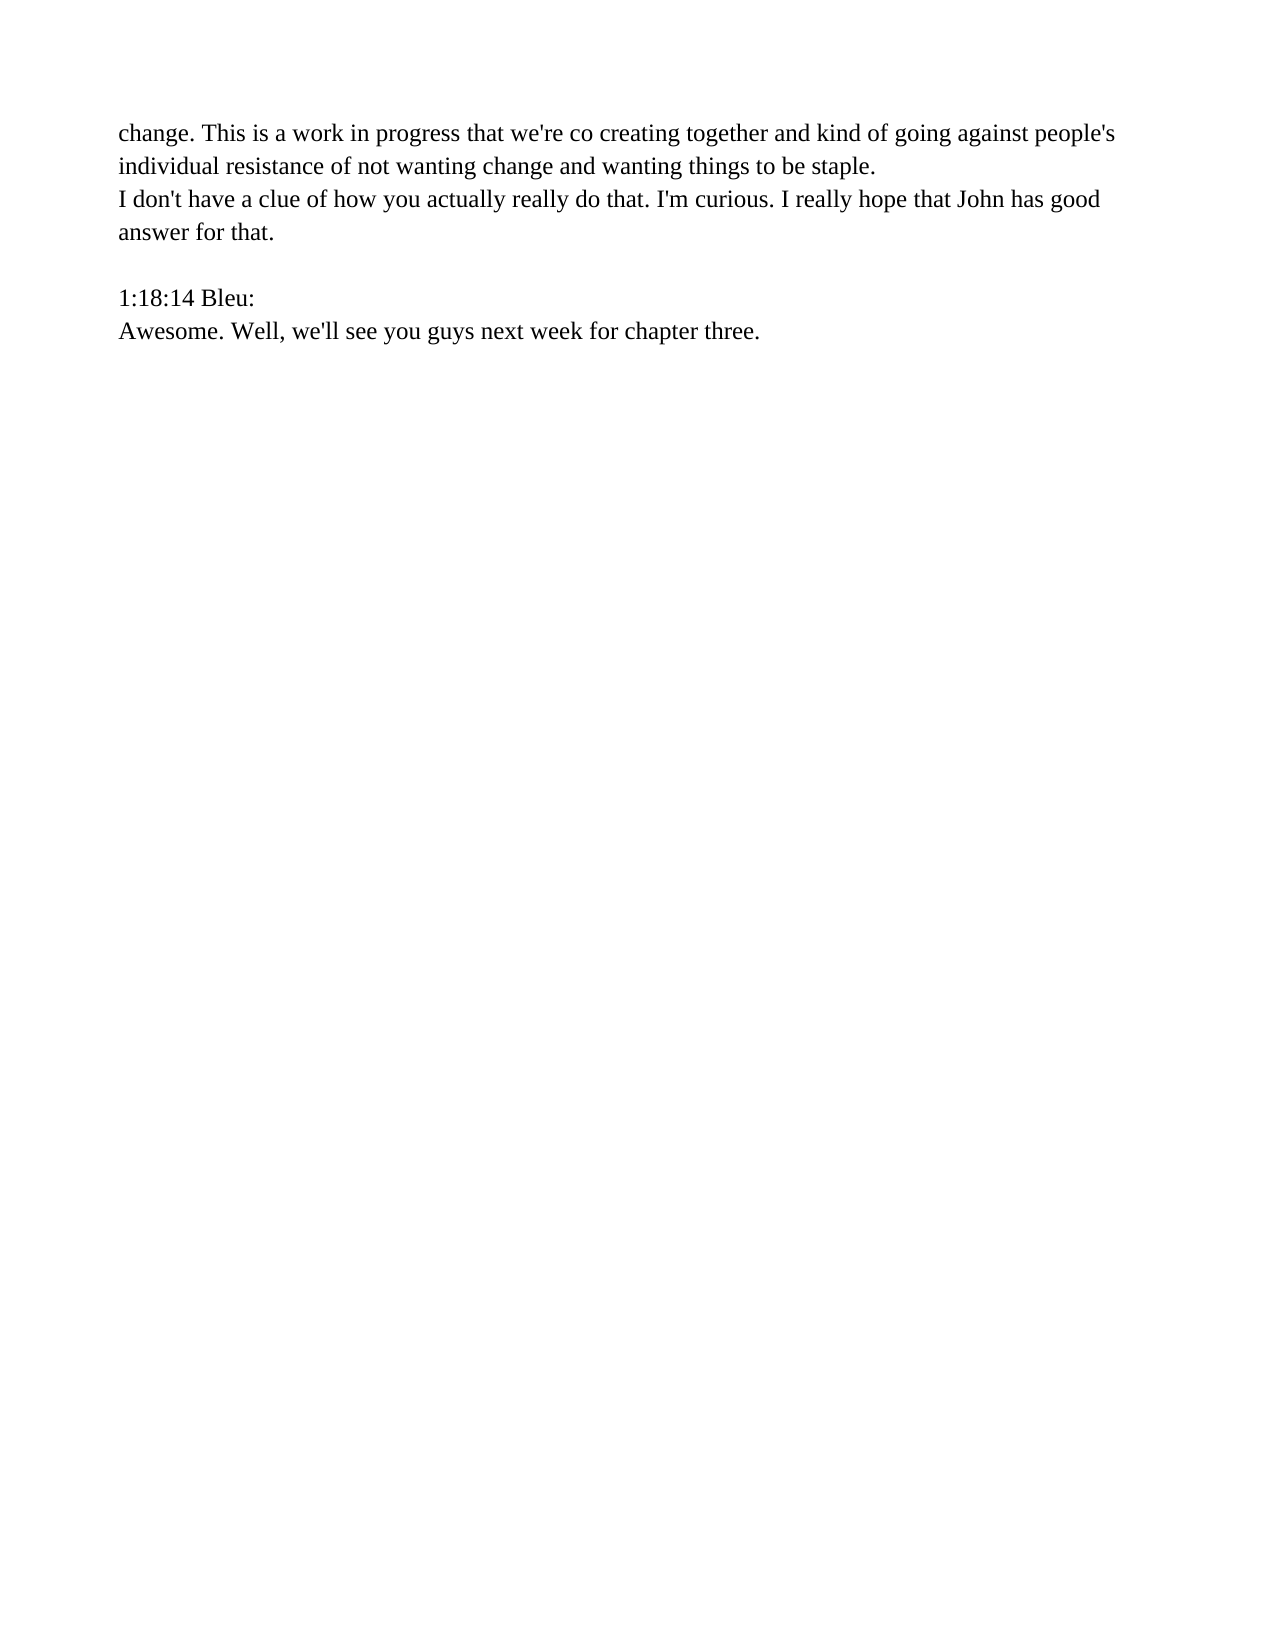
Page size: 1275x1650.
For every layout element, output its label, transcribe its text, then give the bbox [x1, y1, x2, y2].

text change. This is a work in progress that we're co creating together and kind of going against people's individual resistance of not wanting change and wanting things to be staple. [118, 118, 1157, 180]
text 1:18:14 Bleu: [118, 283, 1157, 312]
text I don't have a clue of how you actually really do that. I'm curious. I really hope that John has good answer for that. [118, 184, 1157, 246]
text Awesome. Well, we'll see you guys next week for chapter three. [118, 316, 1157, 345]
